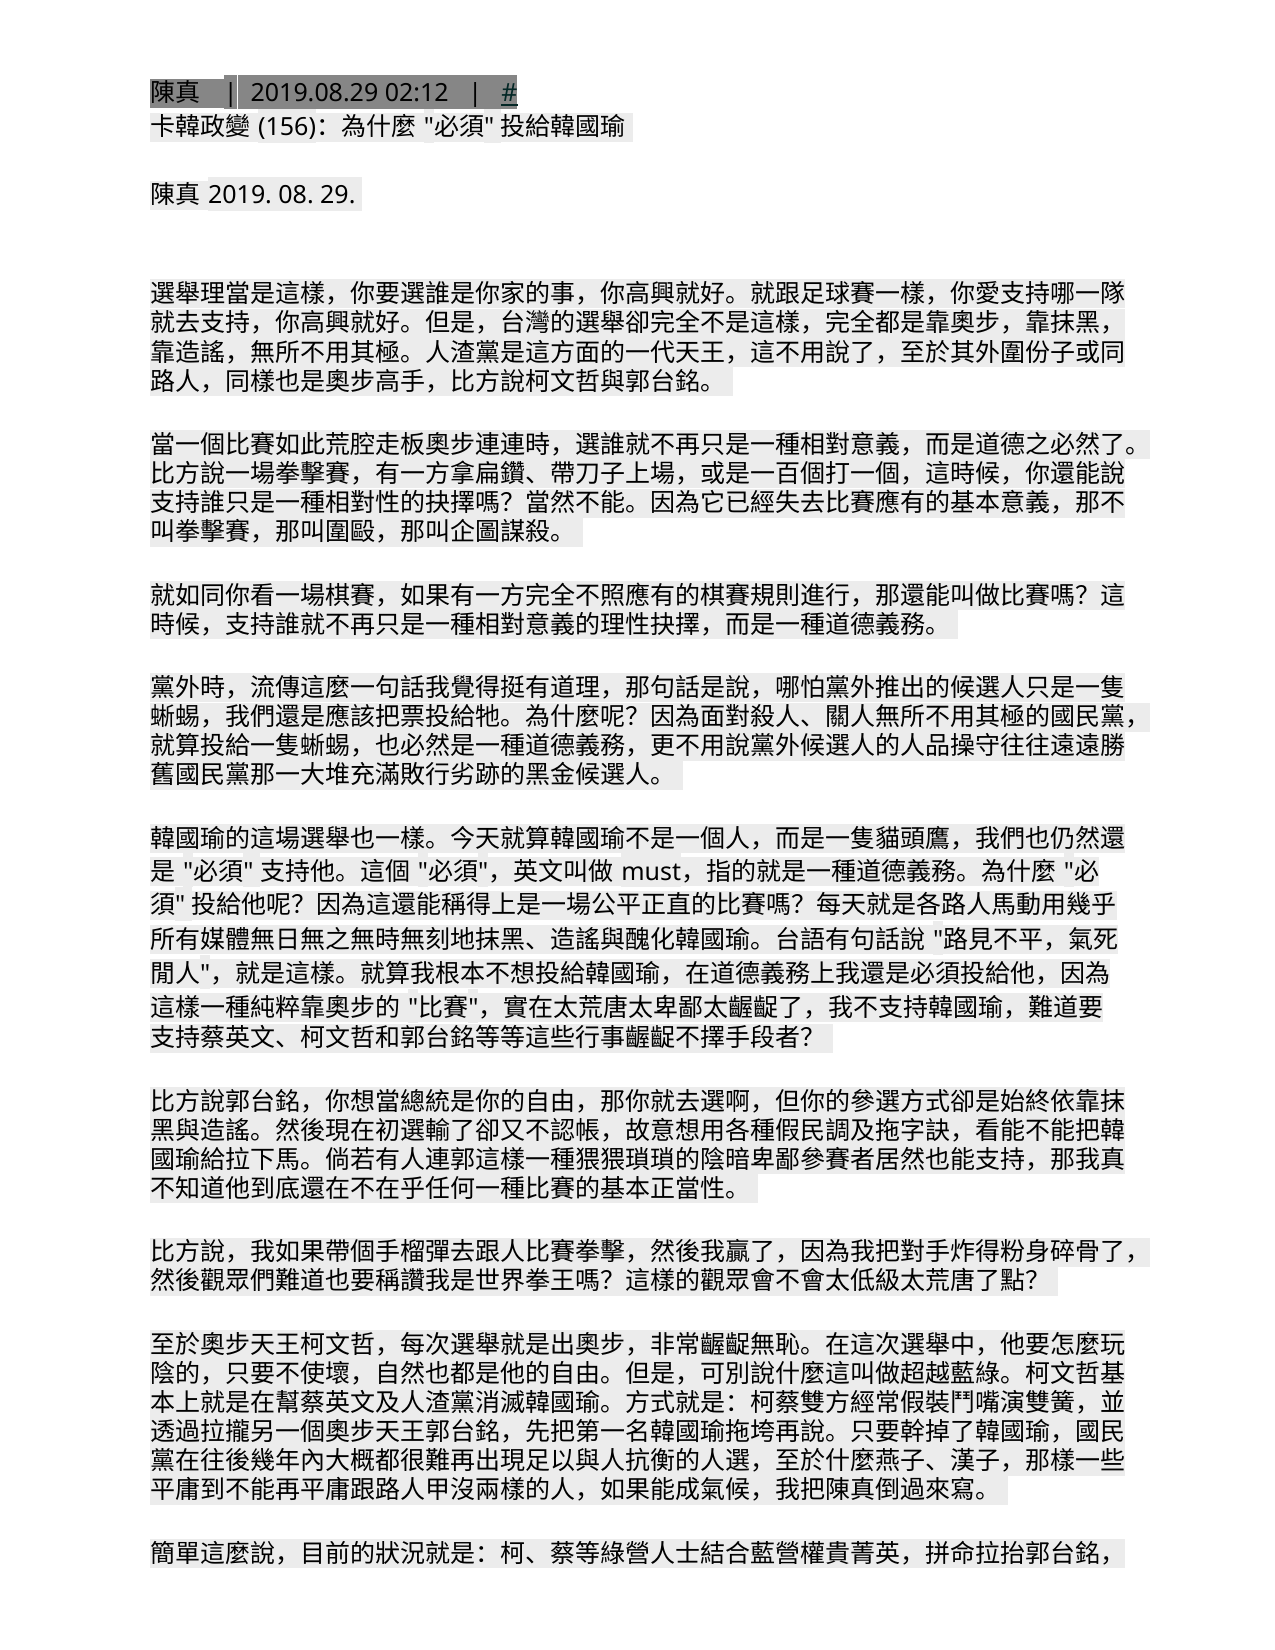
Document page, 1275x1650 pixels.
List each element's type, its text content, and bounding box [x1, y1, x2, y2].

text 卡韓政變 (156)：為什麼 "必須" 投給韓國瑜 陳真 2019. 08. 29. 選舉理當是這樣，你要選誰是你家的事，你高興就好。就跟足球賽一樣，你愛支持哪一隊就去支持，你高興就好。但是，台灣的選舉卻完全不是這樣，完全都是靠奧步，靠抹黑，靠造謠，無所不用其極。人渣黨是這方面的一代天王，這不用說了，至於其外圍份子或同路人，同樣也是奧步高手，比方說柯文哲與郭台銘。 當一個比賽如此荒腔走板奧步連連時，選誰就不再只是一種相對意義，而是道德之必然了。比方說一場拳擊賽，有一方拿扁鑽、帶刀子上場，或是一百個打一個，這時候，你還能說支持誰只是一種相對性的抉擇嗎？當然不能。因為它已經失去比賽應有的基本意義，那不叫拳擊賽，那叫圍毆，那叫企圖謀殺。 就如同你看一場棋賽，如果有一方完全不照應有的棋賽規則進行，那還能叫做比賽嗎？這時候，支持誰就不再只是一種相對意義的理性抉擇，而是一種道德義務。 黨外時，流傳這麼一句話我覺得挺有道理，那句話是說，哪怕黨外推出的候選人只是一隻蜥蜴，我們還是應該把票投給牠。為什麼呢？因為面對殺人、關人無所不用其極的國民黨，就算投給一隻蜥蜴，也必然是一種道德義務，更不用說黨外候選人的人品操守往往遠遠勝舊國民黨那一大堆充滿敗行劣跡的黑金候選人。 韓國瑜的這場選舉也一樣。今天就算韓國瑜不是一個人，而是一隻貓頭鷹，我們也仍然還是 "必須" 支持他。這個 "必須"，英文叫做 must，指的就是一種道德義務。為什麼 "必須" 投給他呢？因為這還能稱得上是一場公平正直的比賽嗎？每天就是各路人馬動用幾乎所有媒體無日無之無時無刻地抹黑、造謠與醜化韓國瑜。台語有句話說 "路見不平，氣死閒人"，就是這樣。就算我根本不想投給韓國瑜，在道德義務上我還是必須投給他，因為這樣一種純粹靠奧步的 "比賽"，實在太荒唐太卑鄙太齷齪了，我不支持韓國瑜，難道要支持蔡英文、柯文哲和郭台銘等等這些行事齷齪不擇手段者？ 比方說郭台銘，你想當總統是你的自由，那你就去選啊，但你的參選方式卻是始終依靠抹黑與造謠。然後現在初選輸了卻又不認帳，故意想用各種假民調及拖字訣，看能不能把韓國瑜給拉下馬。倘若有人連郭這樣一種猥猥瑣瑣的陰暗卑鄙參賽者居然也能支持，那我真不知道他到底還在不在乎任何一種比賽的基本正當性。 比方說，我如果帶個手榴彈去跟人比賽拳擊，然後我贏了，因為我把對手炸得粉身碎骨了，然後觀眾們難道也要稱讚我是世界拳王嗎？這樣的觀眾會不會太低級太荒唐了點？ 至於奧步天王柯文哲，每次選舉就是出奧步，非常齷齪無恥。在這次選舉中，他要怎麼玩陰的，只要不使壞，自然也都是他的自由。但是，可別說什麼這叫做超越藍綠。柯文哲基本上就是在幫蔡英文及人渣黨消滅韓國瑜。方式就是：柯蔡雙方經常假裝鬥嘴演雙簧，並透過拉攏另一個奧步天王郭台銘，先把第一名韓國瑜拖垮再說。只要幹掉了韓國瑜，國民黨在往後幾年內大概都很難再出現足以與人抗衡的人選，至於什麼燕子、漢子，那樣一些平庸到不能再平庸跟路人甲沒兩樣的人，如果能成氣候，我把陳真倒過來寫。 簡單這麼說，目前的狀況就是：柯、蔡等綠營人士結合藍營權貴菁英，拼命拉抬郭台銘，大家忙著一起先消滅韓國瑜再說。一旦成功消滅，然後大家再來分贓天下；往後若干年，也許八年、十年或更久，都很難再有競爭者，大家喬官位喬利益將可隨心所欲。 郭台銘不管選不選，總之就是慢慢拖，最久可以拖到十一月，把你韓國瑜拖到垮為止。除了郭柯王蔡，可別忘了還有大內高手宋楚瑜。所謂物以類聚，這話很有道理，品性、氣味一樣的人，終究都還是會聚在一起。 有個名嘴叫黃暐瀚，我看是個不錯的人，但他最近竟然說柯文哲的盤算是絕不能讓蔡英文當選。這就是胡扯。柯怎麼會怕蔡當選？倘若這是他的目的，那他就直接支持韓國瑜不就好了？怎麼反而還拼命藉著抬舉郭台銘來分裂國民黨，並且拼命攻擊韓國瑜，目的就是想為綠營立下第一戰功，日後再來封官鬻爵或是下回自己上場。 我很不喜歡講這類細節，因為意義不大。台灣政治雖然遠比外行人所了解的要複雜許多，但你若熟知這個圈子三、四十年，其實一切幾乎都一目了然。 至於綠媒每天報導什麼韓國瑜民調已經崩盤，已經大輸，鼓勵國民黨趕快換瑜。這真是鬼扯蛋。韓國瑜如果已經崩盤，綠營還會每天想方設法抹黑他嗎？韓國瑜如果已經崩盤，美國人根本也不可能想鳥他了。 CIA的民調很厲害，據說精準到小數點第一位。我不知道韓的真實民調如何，但是，從美國人對他的 "興趣"，可想而知，他當選的可能性依舊高度存在。 韓流只能摧毀於一時，但無法永久摧毀，因為那是某種非關人為塑造之真實民意，反映了兩岸的基本困境。當它一時無法摧毀，美國人就會想辦法吸收、操弄並轉化這樣一種民意。韓國瑜突然又被美國人叫去問話，過一陣子聽說還得再度去美國面試，無非就是因為美國人想要掌握一切發展的可能性。我沒法判斷裏頭細節，我只能判斷：韓國瑜依舊還存活在棋局之中，尚未出局。最近市面上那些民調，全是假的。 [150, 109, 1125, 1568]
text 陳真 | 2019.08.29 02:12 | # [150, 75, 1125, 109]
